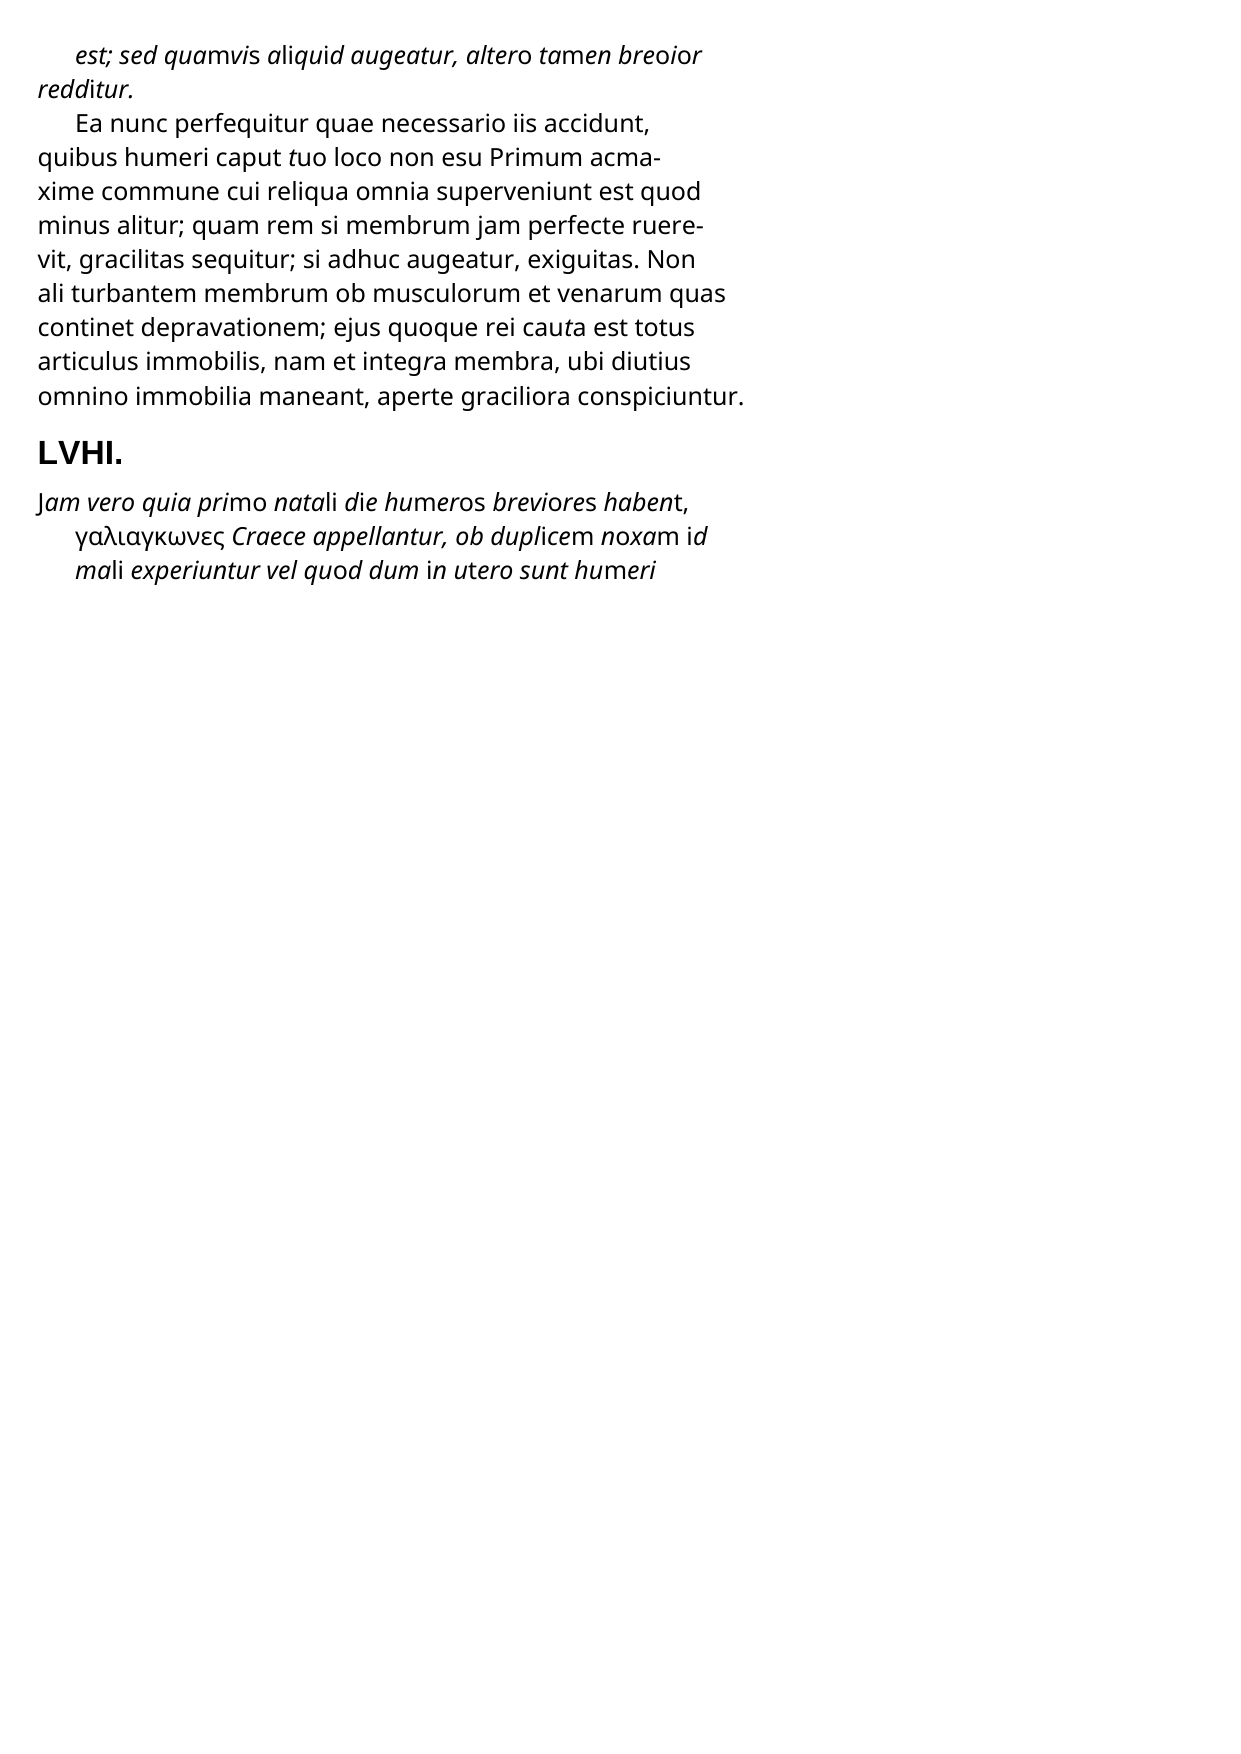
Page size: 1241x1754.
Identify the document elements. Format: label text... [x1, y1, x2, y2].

text Ea nunc perfequitur quae necessario iis accidunt, quibus humeri caput tuo loco non esu Primum acma- xime commune cui reliqua omnia superveniunt est quod minus alitur; quam rem si membrum jam perfecte ruere- vit, gracilitas sequitur; si adhuc augeatur, exiguitas. Non ali turbantem membrum ob musculorum et venarum quas continet depravationem; ejus quoque rei cauta est totus articulus immobilis, nam et integra membra, ubi diutius omnino immobilia maneant, aperte graciliora conspiciuntur. [37, 106, 1203, 412]
text Jam vero quia primo natali die humeros breviores habent, γαλιαγκωνες Craece appellantur, ob duplicem noxam id mali experiuntur vel quod dum in utero sunt humeri [37, 484, 1203, 586]
text est; sed quamvis aliquid augeatur, altero tamen breoior redditur. [37, 37, 1203, 106]
subtitle LVHI. [37, 433, 1203, 472]
